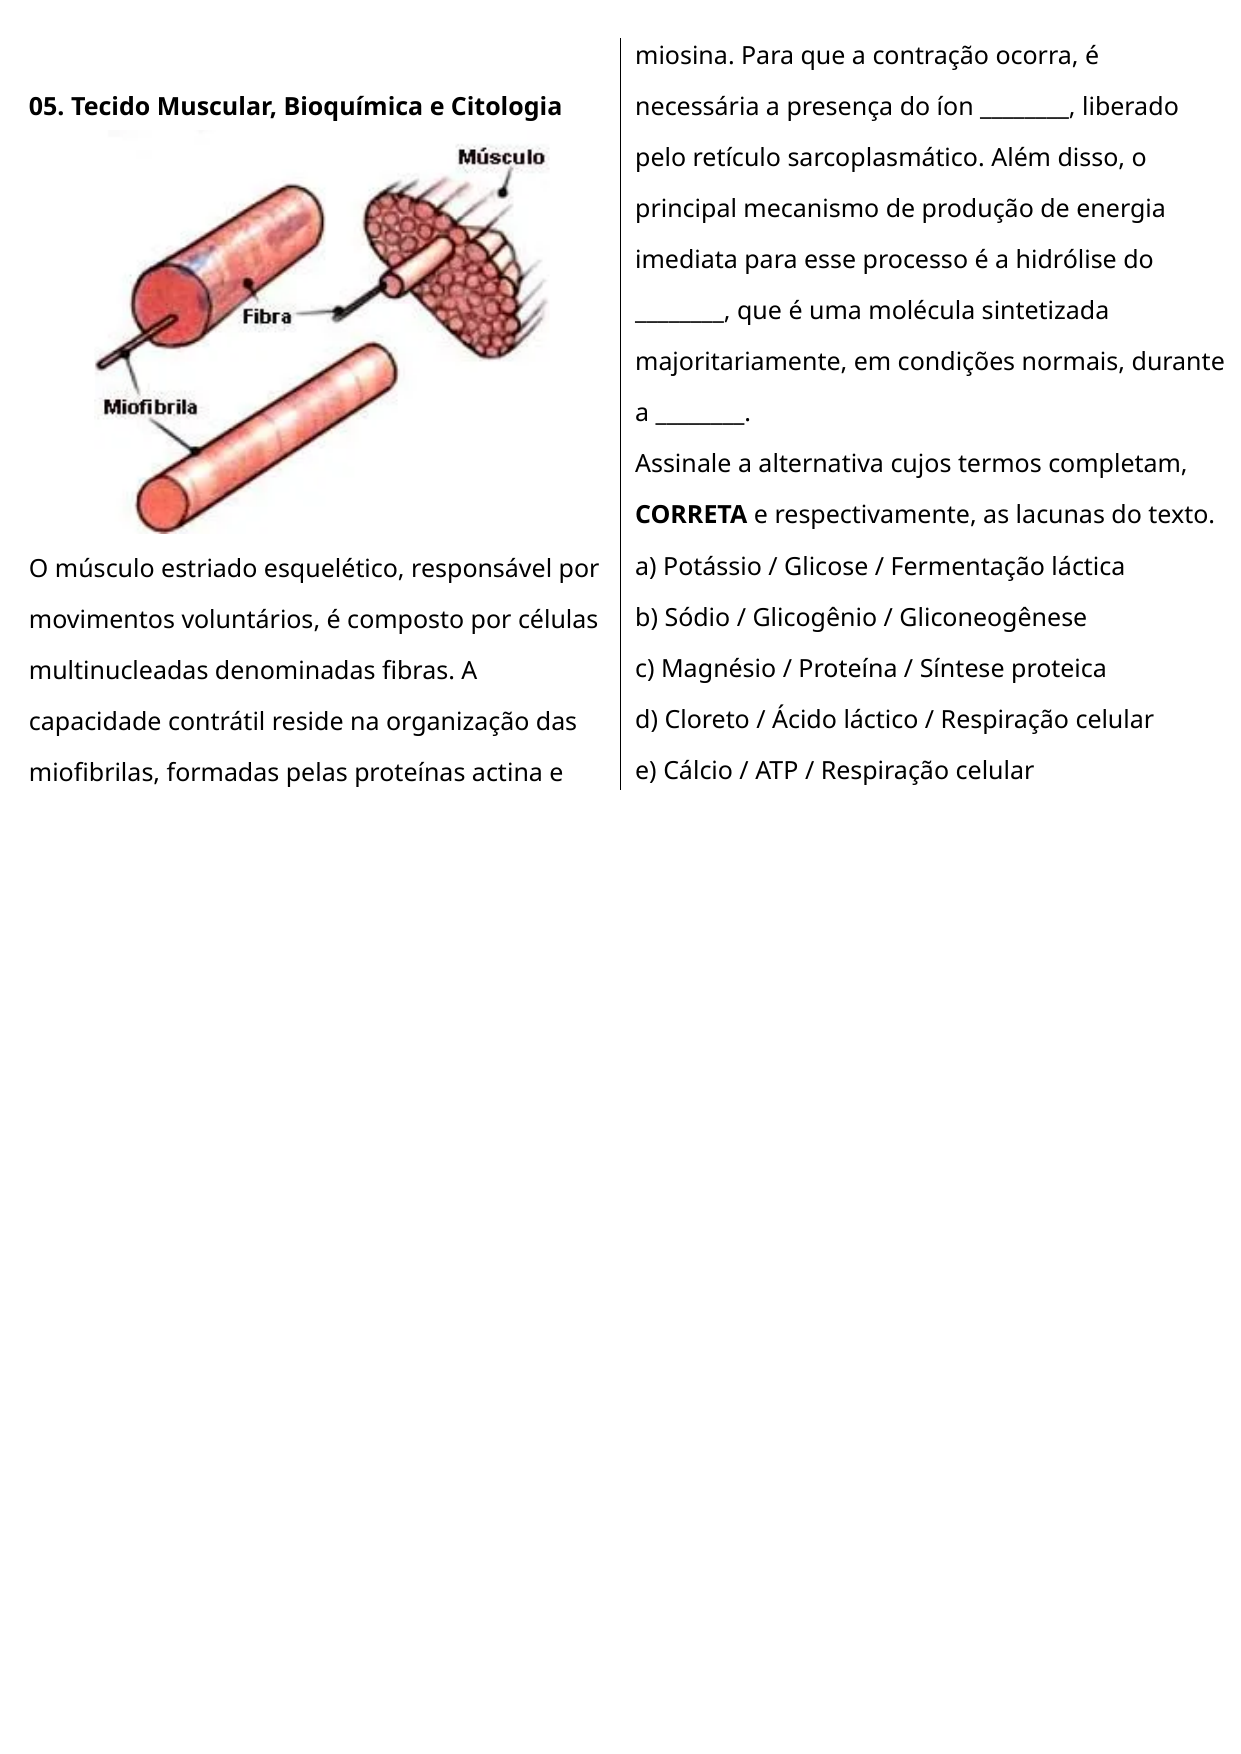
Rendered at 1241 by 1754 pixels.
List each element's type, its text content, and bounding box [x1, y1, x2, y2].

text 05. Tecido Muscular, Bioquímica e Citologia [29, 89, 606, 123]
text miosina. Para que a contração ocorra, é necessária a presença do íon ________, liberado pelo retículo sarcoplasmático. Além disso, o principal mecanismo de produção de energia imediata para esse processo é a hidrólise do ________, que é uma molécula sintetizada majoritariamente, em condições normais, durante a ________. [635, 38, 1228, 429]
text c) Magnésio / Proteína / Síntese proteica [635, 650, 1228, 684]
text Assinale a alternativa cujos termos completam, CORRETA e respectivamente, as lacunas do texto. [635, 446, 1228, 531]
text d) Cloreto / Ácido láctico / Respiração celular [635, 701, 1228, 735]
text e) Cálcio / ATP / Respiração celular [635, 752, 1228, 786]
text O músculo estriado esquelético, responsável por movimentos voluntários, é composto por células multinucleadas denominadas fibras. A capacidade contrátil reside na organização das miofibrilas, formadas pelas proteínas actina e [29, 140, 606, 789]
text b) Sódio / Glicogênio / Gliconeogênese [635, 599, 1228, 633]
picture [94, 130, 550, 534]
text a) Potássio / Glicose / Fermentação láctica [635, 548, 1228, 582]
